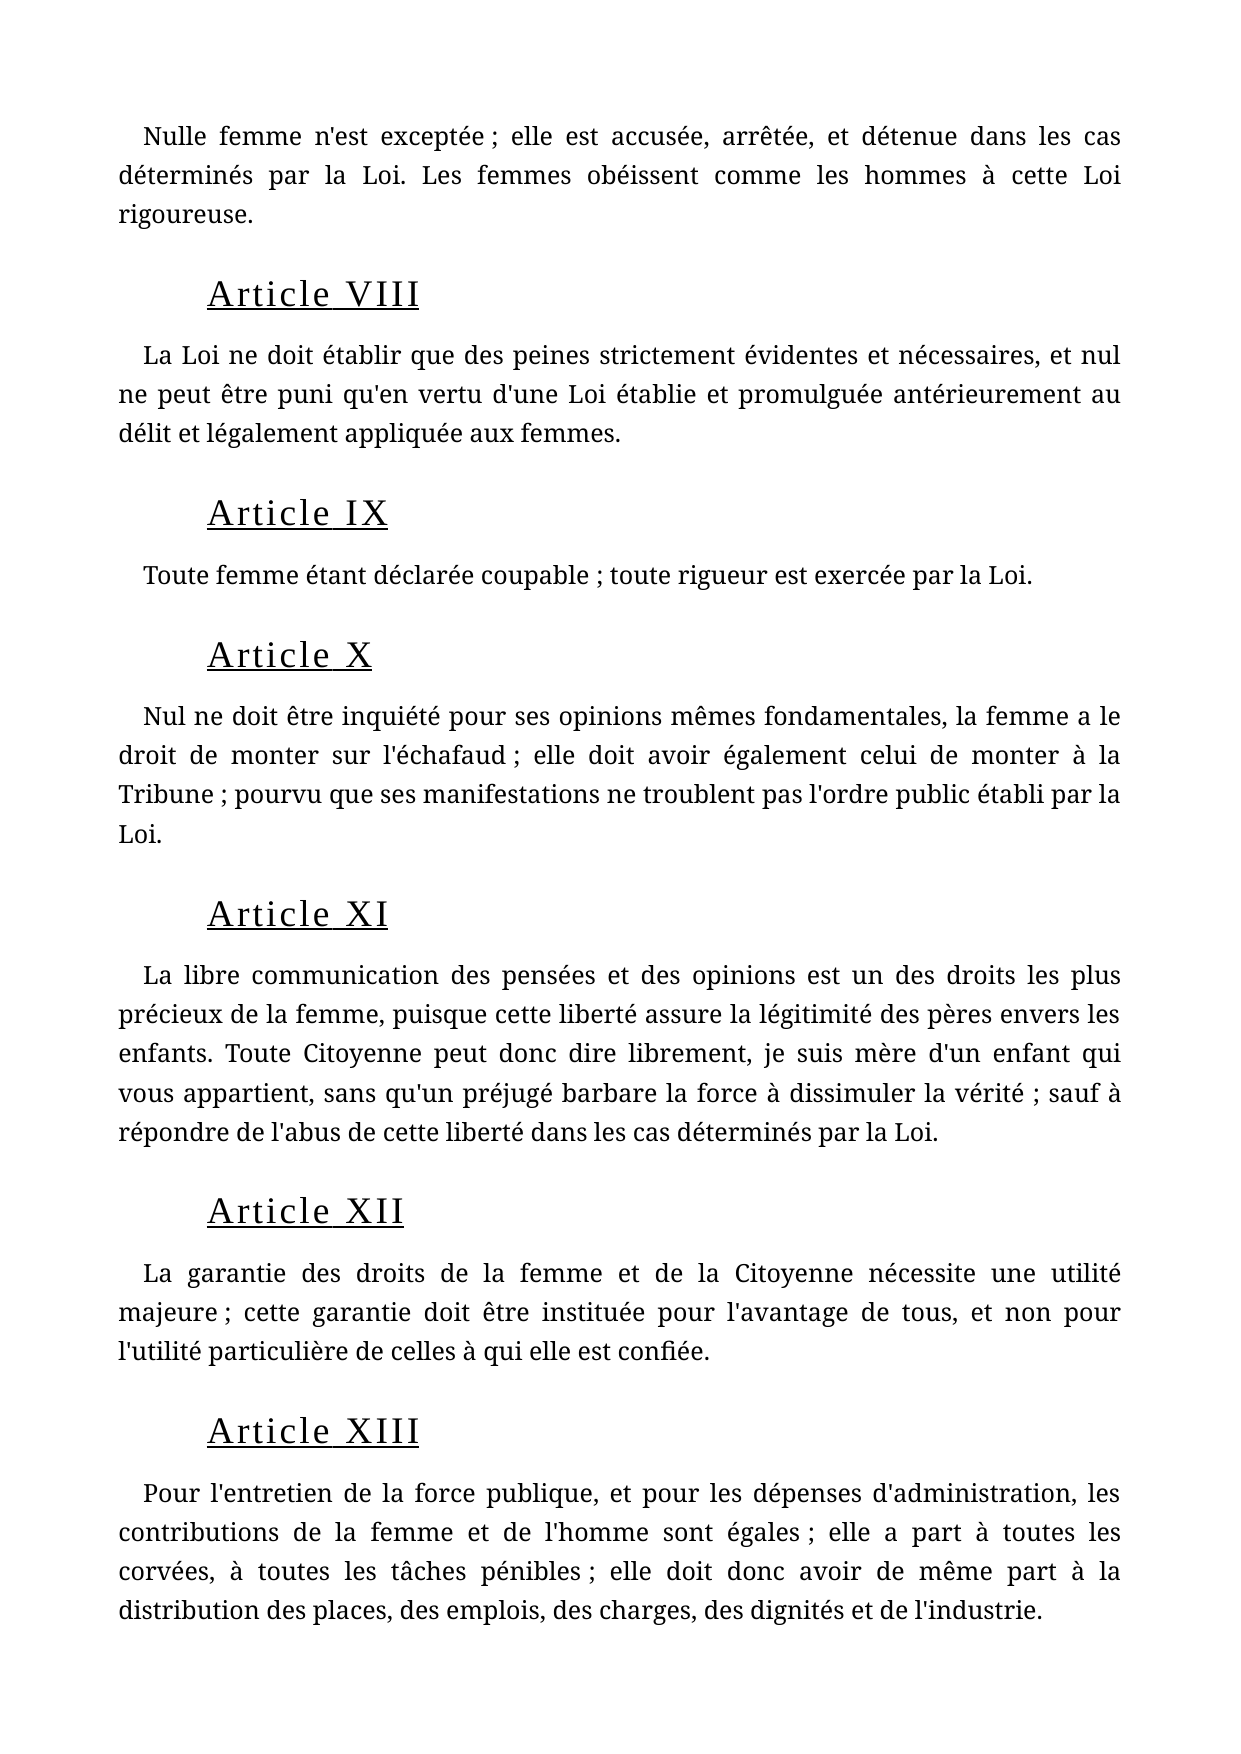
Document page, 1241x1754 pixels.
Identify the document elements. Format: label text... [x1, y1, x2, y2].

text Nulle femme n'est exceptée ; elle est accusée, arrêtée, et détenue dans les cas déterminés par la Loi. Les femmes obéissent comme les hommes à cette Loi rigoureuse. [118, 118, 1122, 231]
text Pour l'entretien de la force publique, et pour les dépenses d'administration, les contributions de la femme et de l'homme sont égales ; elle a part à toutes les corvées, à toutes les tâches pénibles ; elle doit donc avoir de même part à la distribution des places, des emplois, des charges, des dignités et de l'industrie. [118, 1475, 1122, 1627]
text La libre communication des pensées et des opinions est un des droits les plus précieux de la femme, puisque cette liberté assure la légitimité des pères envers les enfants. Toute Citoyenne peut donc dire librement, je suis mère d'un enfant qui vous appartient, sans qu'un préjugé barbare la force à dissimuler la vérité ; sauf à répondre de l'abus de cette liberté dans les cas déterminés par la Loi. [118, 958, 1122, 1148]
text Article X [118, 632, 1122, 675]
text Article XII [118, 1189, 1122, 1232]
text Article VIII [118, 271, 1122, 314]
text Nul ne doit être inquiété pour ses opinions mêmes fondamentales, la femme a le droit de monter sur l'échafaud ; elle doit avoir également celui de monter à la Tribune ; pourvu que ses manifestations ne troublent pas l'ordre public établi par la Loi. [118, 699, 1122, 850]
text Article XI [118, 891, 1122, 934]
text La garantie des droits de la femme et de la Citoyenne nécessite une utilité majeure ; cette garantie doit être instituée pour l'avantage de tous, et non pour l'utilité particulière de celles à qui elle est confiée. [118, 1256, 1122, 1368]
text Toute femme étant déclarée coupable ; toute rigueur est exercée par la Loi. [118, 557, 1122, 592]
text La Loi ne doit établir que des peines strictement évidentes et nécessaires, et nul ne peut être puni qu'en vertu d'une Loi établie et promulguée antérieurement au délit et légalement appliquée aux femmes. [118, 338, 1122, 450]
text Article XIII [118, 1409, 1122, 1452]
text Article IX [118, 491, 1122, 534]
